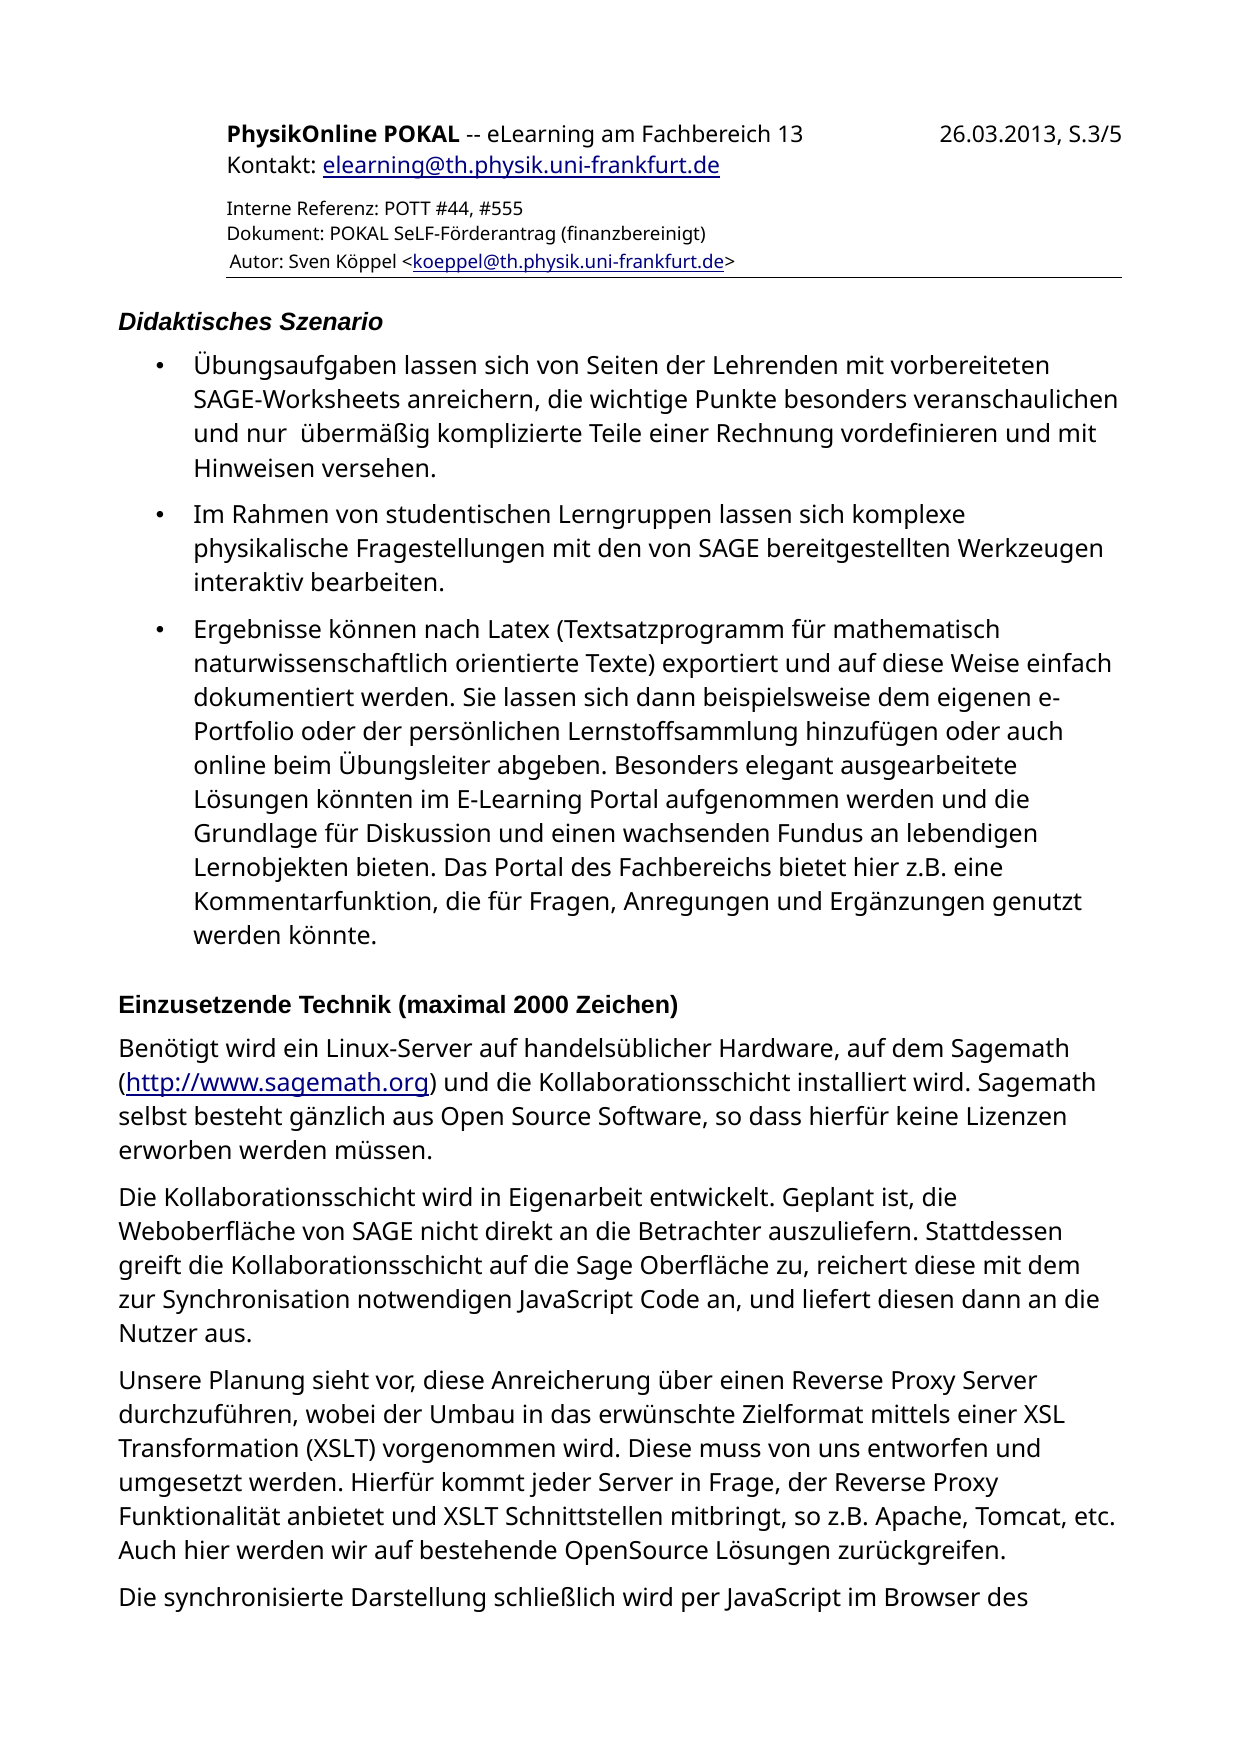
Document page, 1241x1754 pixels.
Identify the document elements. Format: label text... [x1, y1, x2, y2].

text Die synchronisierte Darstellung schließlich wird per JavaScript im Browser des [118, 1579, 1122, 1613]
subtitle Einzusetzende Technik (maximal 2000 Zeichen) [118, 989, 1122, 1018]
list Übungsaufgaben lassen sich von Seiten der Lehrenden mit vorbereiteten SAGE-Worksheets anreichern, die wichtige Punkte besonders veranschaulichen und nur übermäßig komplizierte Teile einer Rechnung vordefinieren und mit Hinweisen versehen. [156, 348, 1122, 484]
list Im Rahmen von studentischen Lerngruppen lassen sich komplexe physikalische Fragestellungen mit den von SAGE bereitgestellten Werkzeugen interaktiv bearbeiten. [156, 497, 1122, 599]
text Die Kollaborationsschicht wird in Eigenarbeit entwickelt. Geplant ist, die Weboberfläche von SAGE nicht direkt an die Betrachter auszuliefern. Stattdessen greift die Kollaborationsschicht auf die Sage Oberfläche zu, reichert diese mit dem zur Synchronisation notwendigen JavaScript Code an, und liefert diesen dann an die Nutzer aus. [118, 1179, 1122, 1350]
list Ergebnisse können nach Latex (Textsatzprogramm für mathematisch naturwissenschaftlich orientierte Texte) exportiert und auf diese Weise einfach dokumentiert werden. Sie lassen sich dann beispielsweise dem eigenen e-Portfolio oder der persönlichen Lernstoffsammlung hinzufügen oder auch online beim Übungsleiter abgeben. Besonders elegant ausgearbeitete Lösungen könnten im E-Learning Portal aufgenommen werden und die Grundlage für Diskussion und einen wachsenden Fundus an lebendigen Lernobjekten bieten. Das Portal des Fachbereichs bietet hier z.B. eine Kommentarfunktion, die für Fragen, Anregungen und Ergänzungen genutzt werden könnte. [156, 611, 1122, 952]
subtitle Didaktisches Szenario [118, 307, 1122, 336]
text Benötigt wird ein Linux-Server auf handelsüblicher Hardware, auf dem Sagemath (http://www.sagemath.org) und die Kollaborationsschicht installiert wird. Sagemath selbst besteht gänzlich aus Open Source Software, so dass hierfür keine Lizenzen erworben werden müssen. [118, 1031, 1122, 1167]
text Unsere Planung sieht vor, diese Anreicherung über einen Reverse Proxy Server durchzuführen, wobei der Umbau in das erwünschte Zielformat mittels einer XSL Transformation (XSLT) vorgenommen wird. Diese muss von uns entworfen und umgesetzt werden. Hierfür kommt jeder Server in Frage, der Reverse Proxy Funktionalität anbietet und XSLT Schnittstellen mitbringt, so z.B. Apache, Tomcat, etc. Auch hier werden wir auf bestehende OpenSource Lösungen zurückgreifen. [118, 1362, 1122, 1567]
